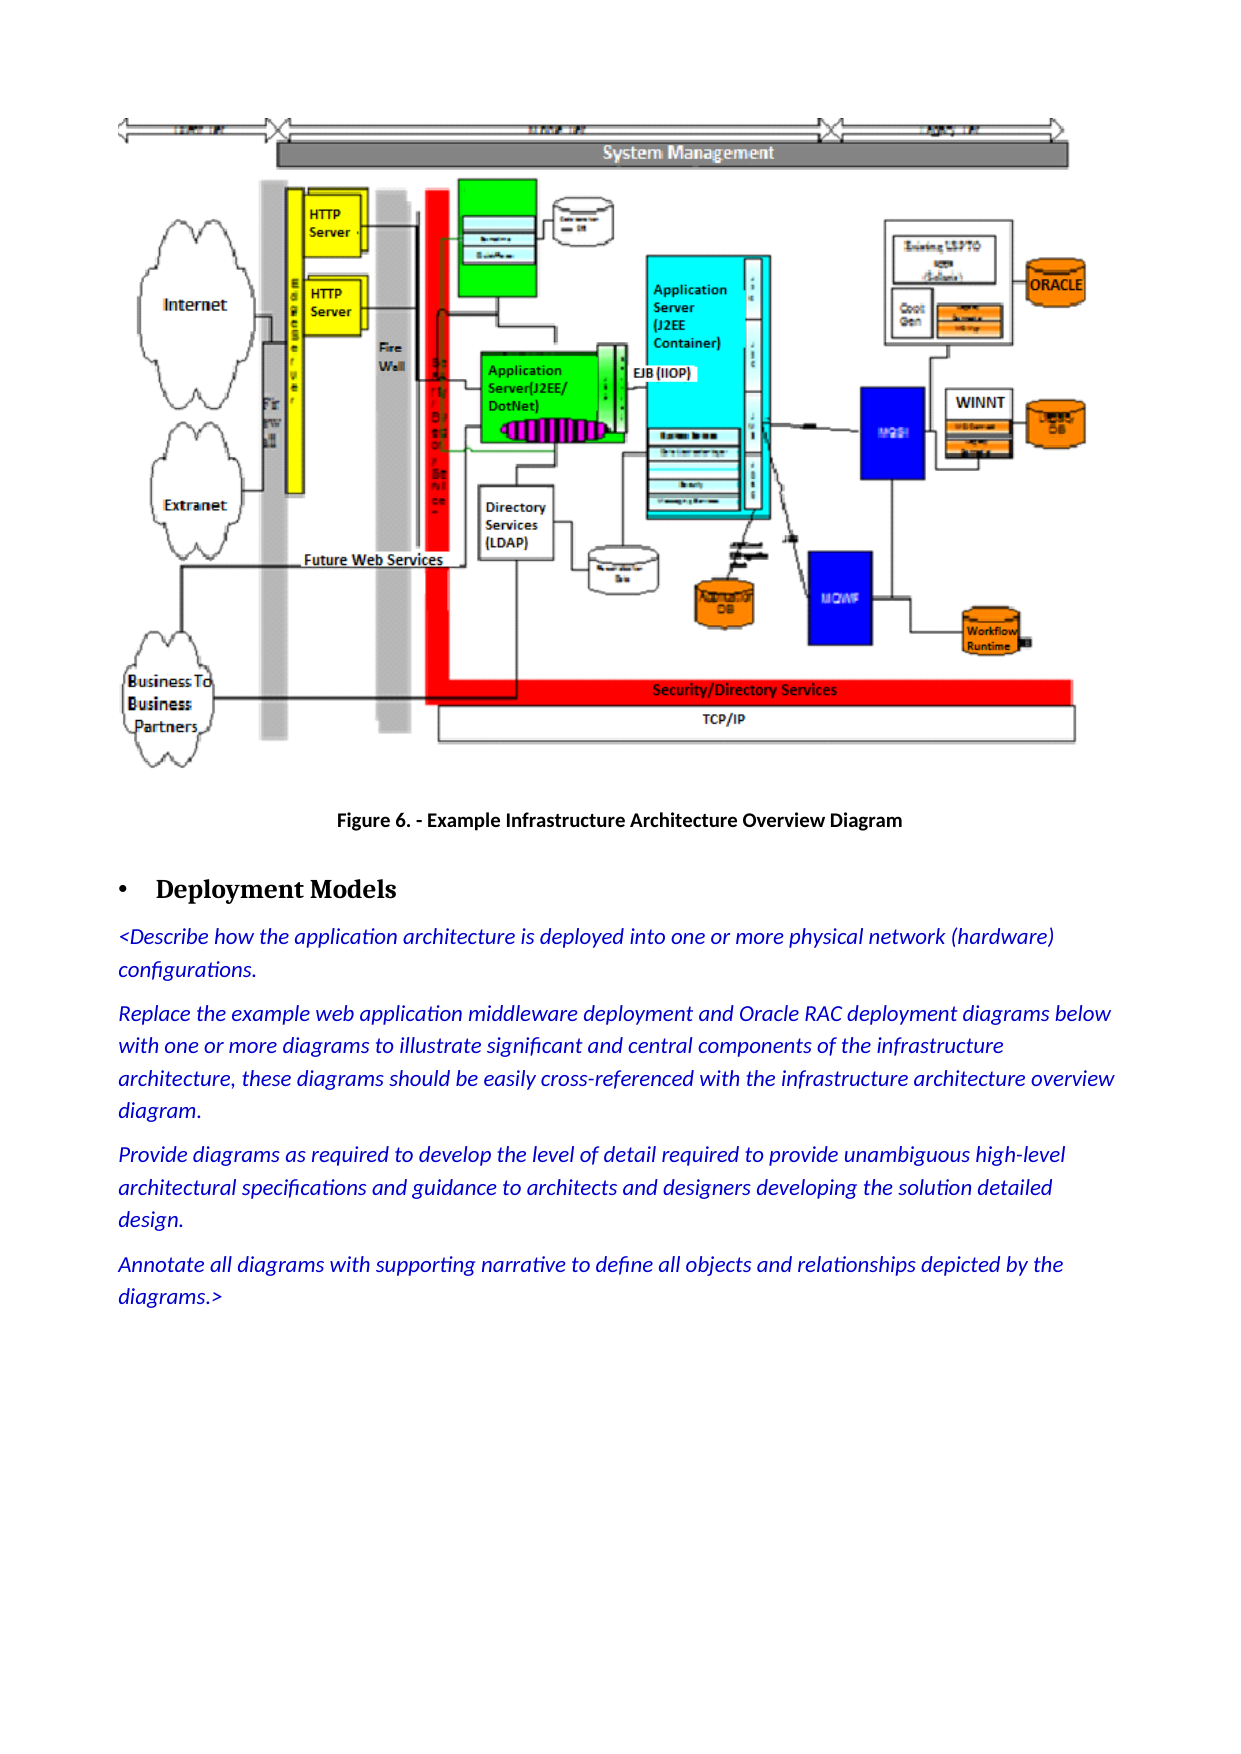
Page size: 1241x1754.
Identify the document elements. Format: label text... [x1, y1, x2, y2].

text Annotate all diagrams with supporting narrative to define all objects and relationships depicted by the diagrams.> [118, 1250, 1122, 1310]
text Replace the example web application middleware deployment and Oracle RAC deployment diagrams below with one or more diagrams to illustrate significant and central components of the infrastructure architecture, these diagrams should be easily cross-referenced with the infrastructure architecture overview diagram. [118, 999, 1122, 1124]
list Deployment Models [81, 874, 1122, 905]
text Figure 6. - Example Infrastructure Architecture Overview Diagram [118, 808, 1122, 833]
text Provide diagrams as required to develop the level of detail required to provide unambiguous high-level architectural specifications and guidance to architects and designers developing the solution detailed design. [118, 1141, 1122, 1233]
text <Describe how the application architecture is deployed into one or more physical network (hardware) configurations. [118, 922, 1122, 983]
